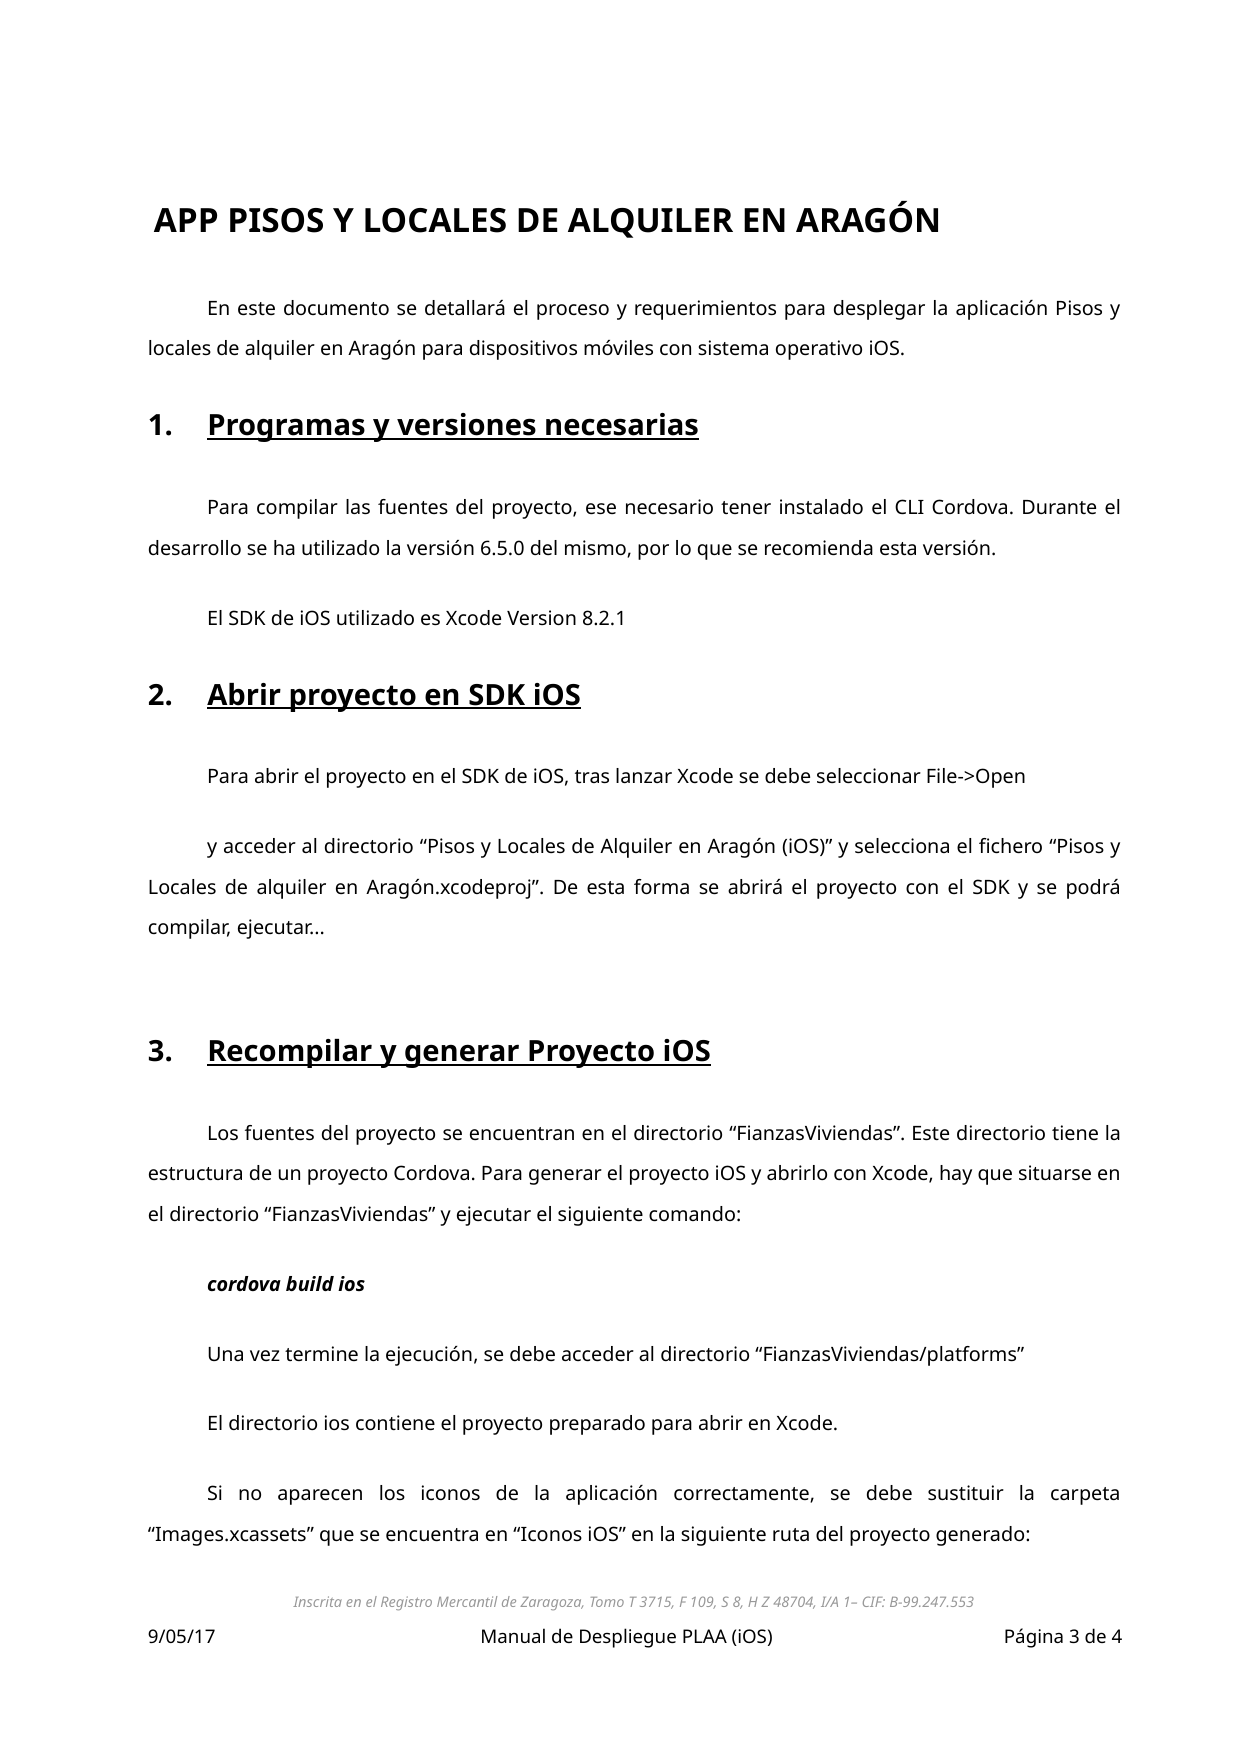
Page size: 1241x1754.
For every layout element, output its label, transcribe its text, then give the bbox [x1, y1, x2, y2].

subtitle Abrir proyecto en SDK iOS [148, 674, 1122, 713]
text Para compilar las fuentes del proyecto, ese necesario tener instalado el CLI Cordova. Durante el desarrollo se ha utilizado la versión 6.5.0 del mismo, por lo que se recomienda esta versión. [148, 493, 1122, 561]
subtitle Programas y versiones necesarias [148, 404, 1122, 444]
text Una vez termine la ejecución, se debe acceder al directorio “FianzasViviendas/platforms” [148, 1340, 1122, 1367]
text Para abrir el proyecto en el SDK de iOS, tras lanzar Xcode se debe seleccionar File->Open [148, 763, 1122, 790]
text El directorio ios contiene el proyecto preparado para abrir en Xcode. [148, 1410, 1122, 1437]
text Los fuentes del proyecto se encuentran en el directorio “FianzasViviendas”. Este directorio tiene la estructura de un proyecto Cordova. Para generar el proyecto iOS y abrirlo con Xcode, hay que situarse en el directorio “FianzasViviendas” y ejecutar el siguiente comando: [148, 1119, 1122, 1227]
text Si no aparecen los iconos de la aplicación correctamente, se debe sustituir la carpeta “Images.xcassets” que se encuentra en “Iconos iOS” en la siguiente ruta del proyecto generado: [148, 1479, 1122, 1547]
text cordova build ios [148, 1270, 1122, 1297]
text y acceder al directorio “Pisos y Locales de Alquiler en Aragón (iOS)” y selecciona el fichero “Pisos y Locales de alquiler en Aragón.xcodeproj”. De esta forma se abrirá el proyecto con el SDK y se podrá compilar, ejecutar... [148, 833, 1122, 940]
subtitle App Pisos y locales de alquiler en aragón [154, 197, 1122, 242]
text En este documento se detallará el proceso y requerimientos para desplegar la aplicación Pisos y locales de alquiler en Aragón para dispositivos móviles con sistema operativo iOS. [148, 294, 1122, 362]
text El SDK de iOS utilizado es Xcode Version 8.2.1 [148, 604, 1122, 631]
subtitle Recompilar y generar Proyecto iOS [148, 1030, 1122, 1070]
